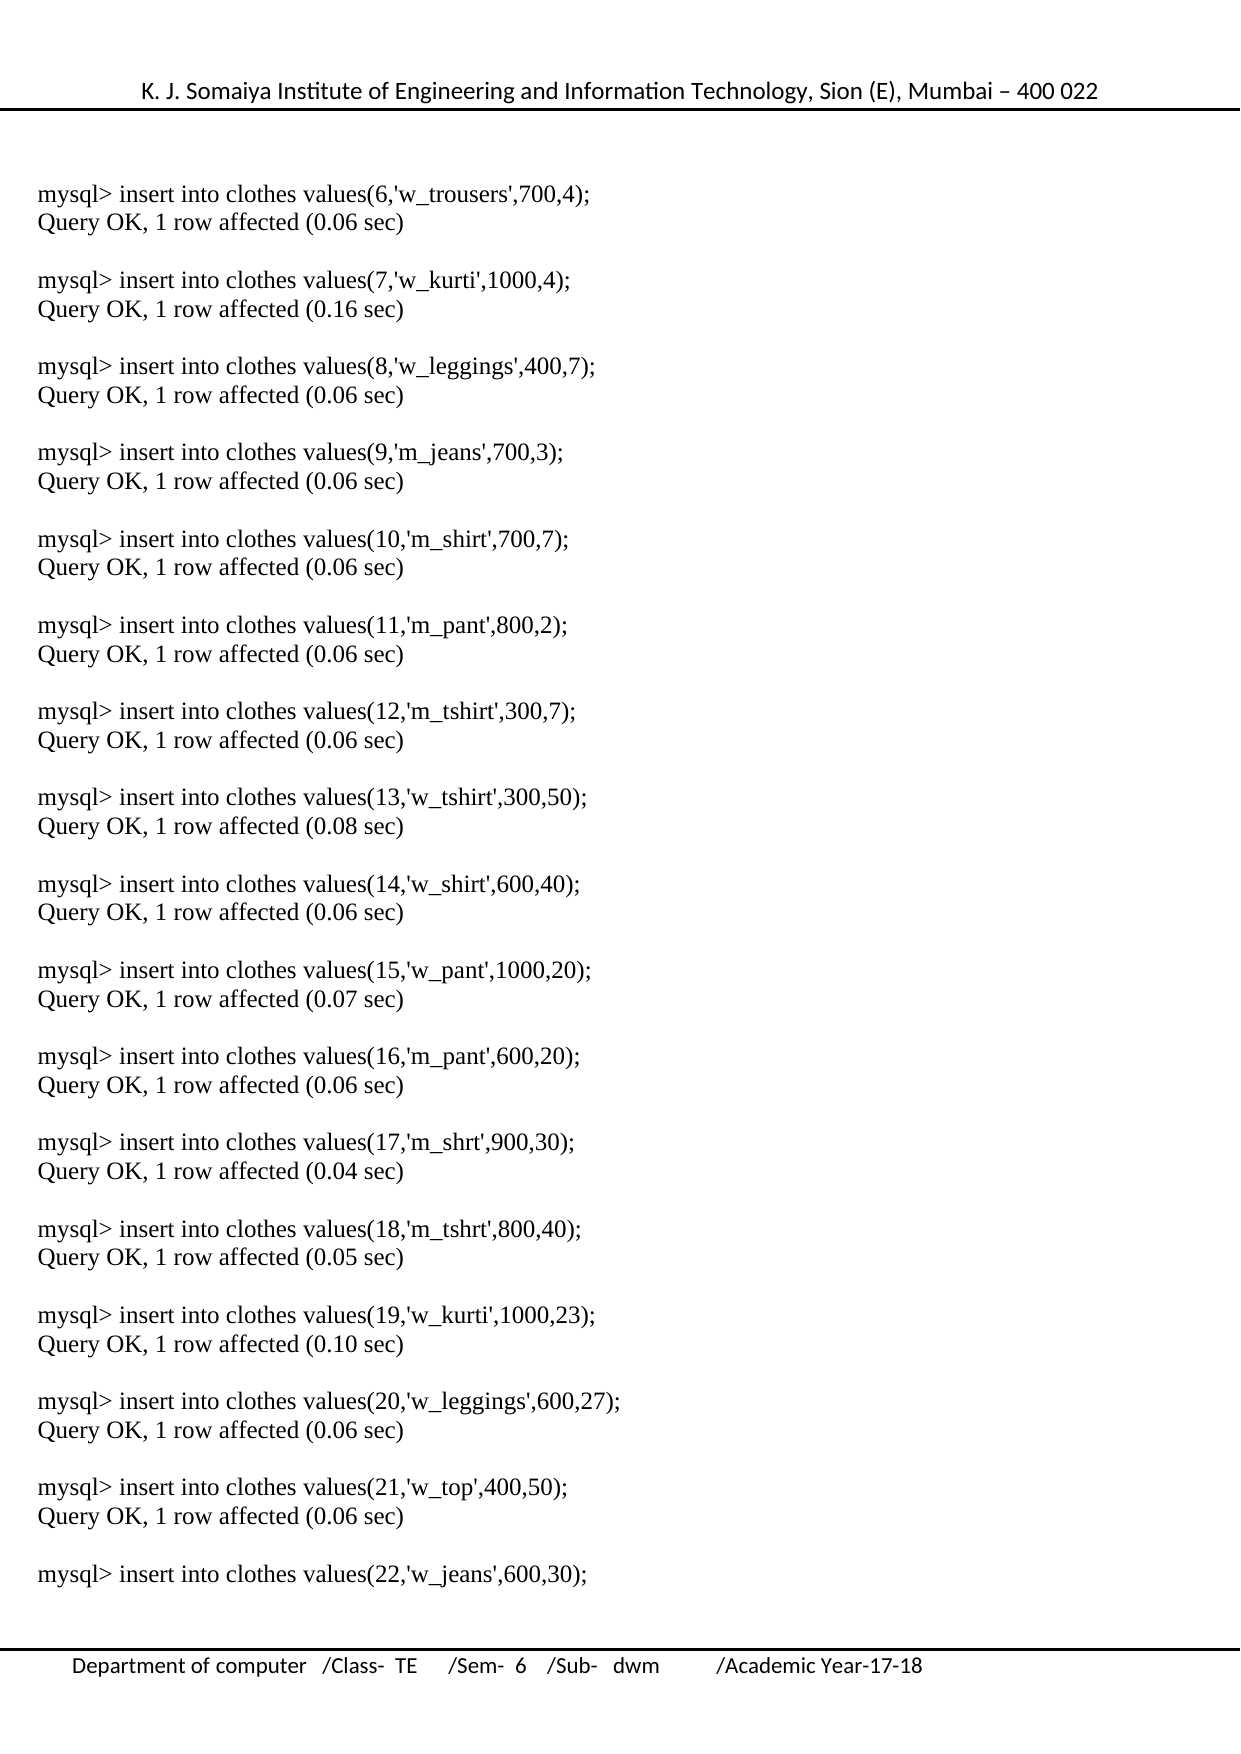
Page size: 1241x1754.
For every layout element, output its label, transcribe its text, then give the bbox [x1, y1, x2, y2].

text Query OK, 1 row affected (0.06 sec) [37, 1501, 1240, 1530]
text mysql> insert into clothes values(21,'w_top',400,50); [37, 1472, 1240, 1501]
text mysql> insert into clothes values(11,'m_pant',800,2); [37, 610, 1240, 639]
text mysql> insert into clothes values(16,'m_pant',600,20); [37, 1041, 1240, 1070]
text mysql> insert into clothes values(8,'w_leggings',400,7); [37, 351, 1240, 380]
text Query OK, 1 row affected (0.06 sec) [37, 897, 1240, 926]
text Query OK, 1 row affected (0.06 sec) [37, 466, 1240, 495]
text Query OK, 1 row affected (0.06 sec) [37, 1070, 1240, 1099]
text Query OK, 1 row affected (0.06 sec) [37, 1415, 1240, 1444]
text mysql> insert into clothes values(20,'w_leggings',600,27); [37, 1386, 1240, 1415]
text Query OK, 1 row affected (0.06 sec) [37, 725, 1240, 754]
text Query OK, 1 row affected (0.06 sec) [37, 639, 1240, 667]
text Query OK, 1 row affected (0.05 sec) [37, 1242, 1240, 1271]
text Query OK, 1 row affected (0.06 sec) [37, 380, 1240, 409]
text mysql> insert into clothes values(9,'m_jeans',700,3); [37, 437, 1240, 466]
text mysql> insert into clothes values(19,'w_kurti',1000,23); [37, 1300, 1240, 1329]
text mysql> insert into clothes values(7,'w_kurti',1000,4); [37, 265, 1240, 294]
text mysql> insert into clothes values(13,'w_tshirt',300,50); [37, 782, 1240, 811]
text Query OK, 1 row affected (0.07 sec) [37, 984, 1240, 1012]
text mysql> insert into clothes values(12,'m_tshirt',300,7); [37, 696, 1240, 725]
text Query OK, 1 row affected (0.16 sec) [37, 294, 1240, 322]
text mysql> insert into clothes values(22,'w_jeans',600,30); [37, 1559, 1240, 1587]
text Query OK, 1 row affected (0.08 sec) [37, 811, 1240, 840]
text mysql> insert into clothes values(18,'m_tshrt',800,40); [37, 1214, 1240, 1242]
text Query OK, 1 row affected (0.06 sec) [37, 552, 1240, 581]
text Query OK, 1 row affected (0.10 sec) [37, 1329, 1240, 1357]
text mysql> insert into clothes values(15,'w_pant',1000,20); [37, 955, 1240, 984]
text mysql> insert into clothes values(14,'w_shirt',600,40); [37, 869, 1240, 897]
text Query OK, 1 row affected (0.04 sec) [37, 1156, 1240, 1185]
text mysql> insert into clothes values(6,'w_trousers',700,4); [37, 179, 1240, 207]
text mysql> insert into clothes values(10,'m_shirt',700,7); [37, 524, 1240, 552]
text Query OK, 1 row affected (0.06 sec) [37, 207, 1240, 236]
text mysql> insert into clothes values(17,'m_shrt',900,30); [37, 1127, 1240, 1156]
